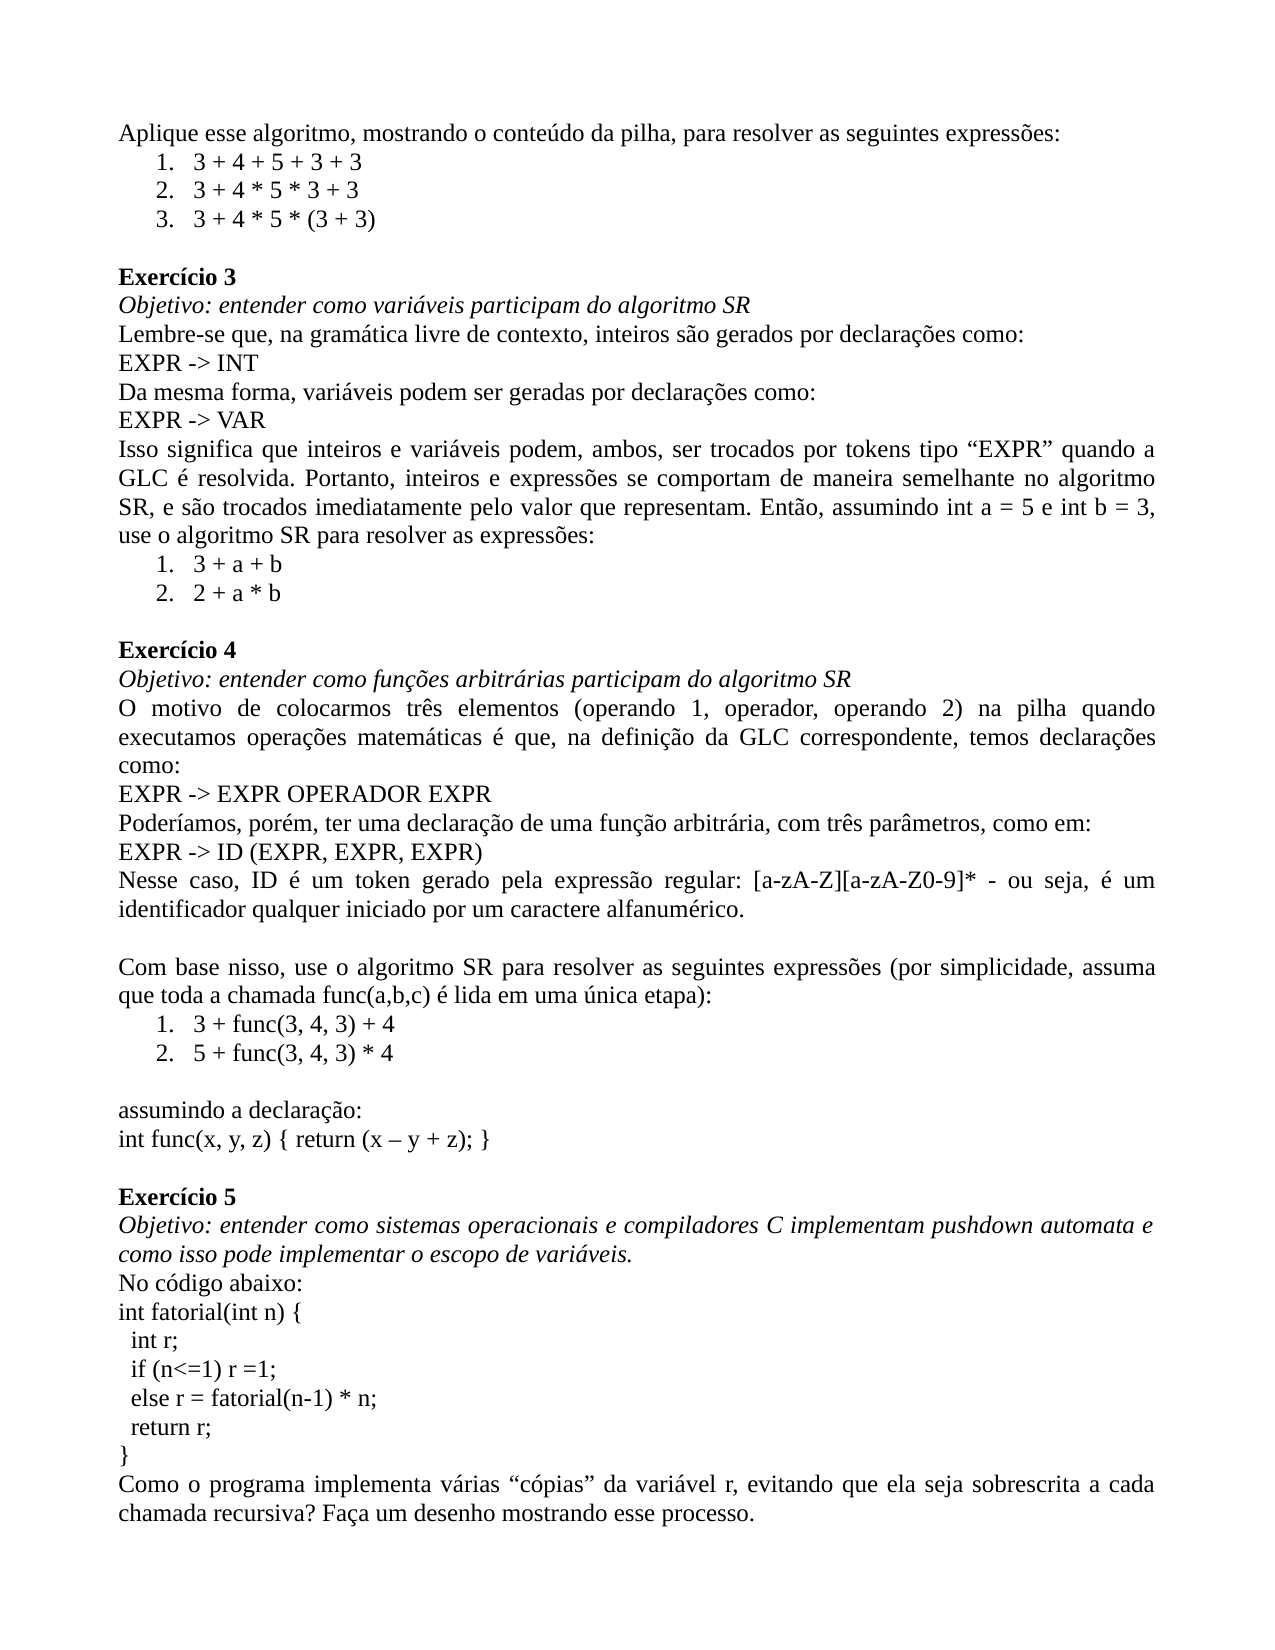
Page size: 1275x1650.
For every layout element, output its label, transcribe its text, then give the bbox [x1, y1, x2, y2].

text Poderíamos, porém, ter uma declaração de uma função arbitrária, com três parâmetros, como em: [118, 808, 1157, 837]
text Aplique esse algoritmo, mostrando o conteúdo da pilha, para resolver as seguintes expressões: [118, 118, 1157, 147]
text Nesse caso, ID é um token gerado pela expressão regular: [a-zA-Z][a-zA-Z0-9]* - ou seja, é um identificador qualquer iniciado por um caractere alfanumérico. [118, 866, 1157, 923]
text EXPR -> EXPR OPERADOR EXPR [118, 779, 1157, 808]
text assumindo a declaração: [118, 1096, 1157, 1124]
text Como o programa implementa várias “cópias” da variável r, evitando que ela seja sobrescrita a cada chamada recursiva? Faça um desenho mostrando esse processo. [118, 1469, 1157, 1527]
text int fatorial(int n) { [118, 1297, 1157, 1326]
text Com base nisso, use o algoritmo SR para resolver as seguintes expressões (por simplicidade, assuma que toda a chamada func(a,b,c) é lida em uma única etapa): [118, 952, 1157, 1009]
text Da mesma forma, variáveis podem ser geradas por declarações como: [118, 377, 1157, 406]
text EXPR -> ID (EXPR, EXPR, EXPR) [118, 837, 1157, 866]
list 3 + 4 * 5 * (3 + 3) [156, 204, 1157, 233]
text int r; [118, 1326, 1157, 1354]
text Exercício 4 [118, 636, 1157, 664]
text } [118, 1441, 1157, 1469]
text No código abaixo: [118, 1268, 1157, 1297]
text EXPR -> INT [118, 348, 1157, 377]
list 3 + 4 + 5 + 3 + 3 [156, 147, 1157, 176]
text Objetivo: entender como variáveis participam do algoritmo SR [118, 291, 1157, 319]
list 2 + a * b [156, 578, 1157, 607]
list 3 + 4 * 5 * 3 + 3 [156, 176, 1157, 204]
list 3 + a + b [156, 549, 1157, 578]
text if (n<=1) r =1; [118, 1354, 1157, 1383]
text return r; [118, 1412, 1157, 1441]
text Lembre-se que, na gramática livre de contexto, inteiros são gerados por declarações como: [118, 319, 1157, 348]
text EXPR -> VAR [118, 406, 1157, 434]
text Exercício 5 [118, 1182, 1157, 1211]
text O motivo de colocarmos três elementos (operando 1, operador, operando 2) na pilha quando executamos operações matemáticas é que, na definição da GLC correspondente, temos declarações como: [118, 693, 1157, 779]
text Objetivo: entender como sistemas operacionais e compiladores C implementam pushdown automata e como isso pode implementar o escopo de variáveis. [118, 1211, 1157, 1268]
text int func(x, y, z) { return (x – y + z); } [118, 1124, 1157, 1153]
list 3 + func(3, 4, 3) + 4 [156, 1009, 1157, 1038]
text Isso significa que inteiros e variáveis podem, ambos, ser trocados por tokens tipo “EXPR” quando a GLC é resolvida. Portanto, inteiros e expressões se comportam de maneira semelhante no algoritmo SR, e são trocados imediatamente pelo valor que representam. Então, assumindo int a = 5 e int b = 3, use o algoritmo SR para resolver as expressões: [118, 434, 1157, 549]
text else r = fatorial(n-1) * n; [118, 1383, 1157, 1412]
text Exercício 3 [118, 262, 1157, 291]
text Objetivo: entender como funções arbitrárias participam do algoritmo SR [118, 664, 1157, 693]
list 5 + func(3, 4, 3) * 4 [156, 1038, 1157, 1067]
